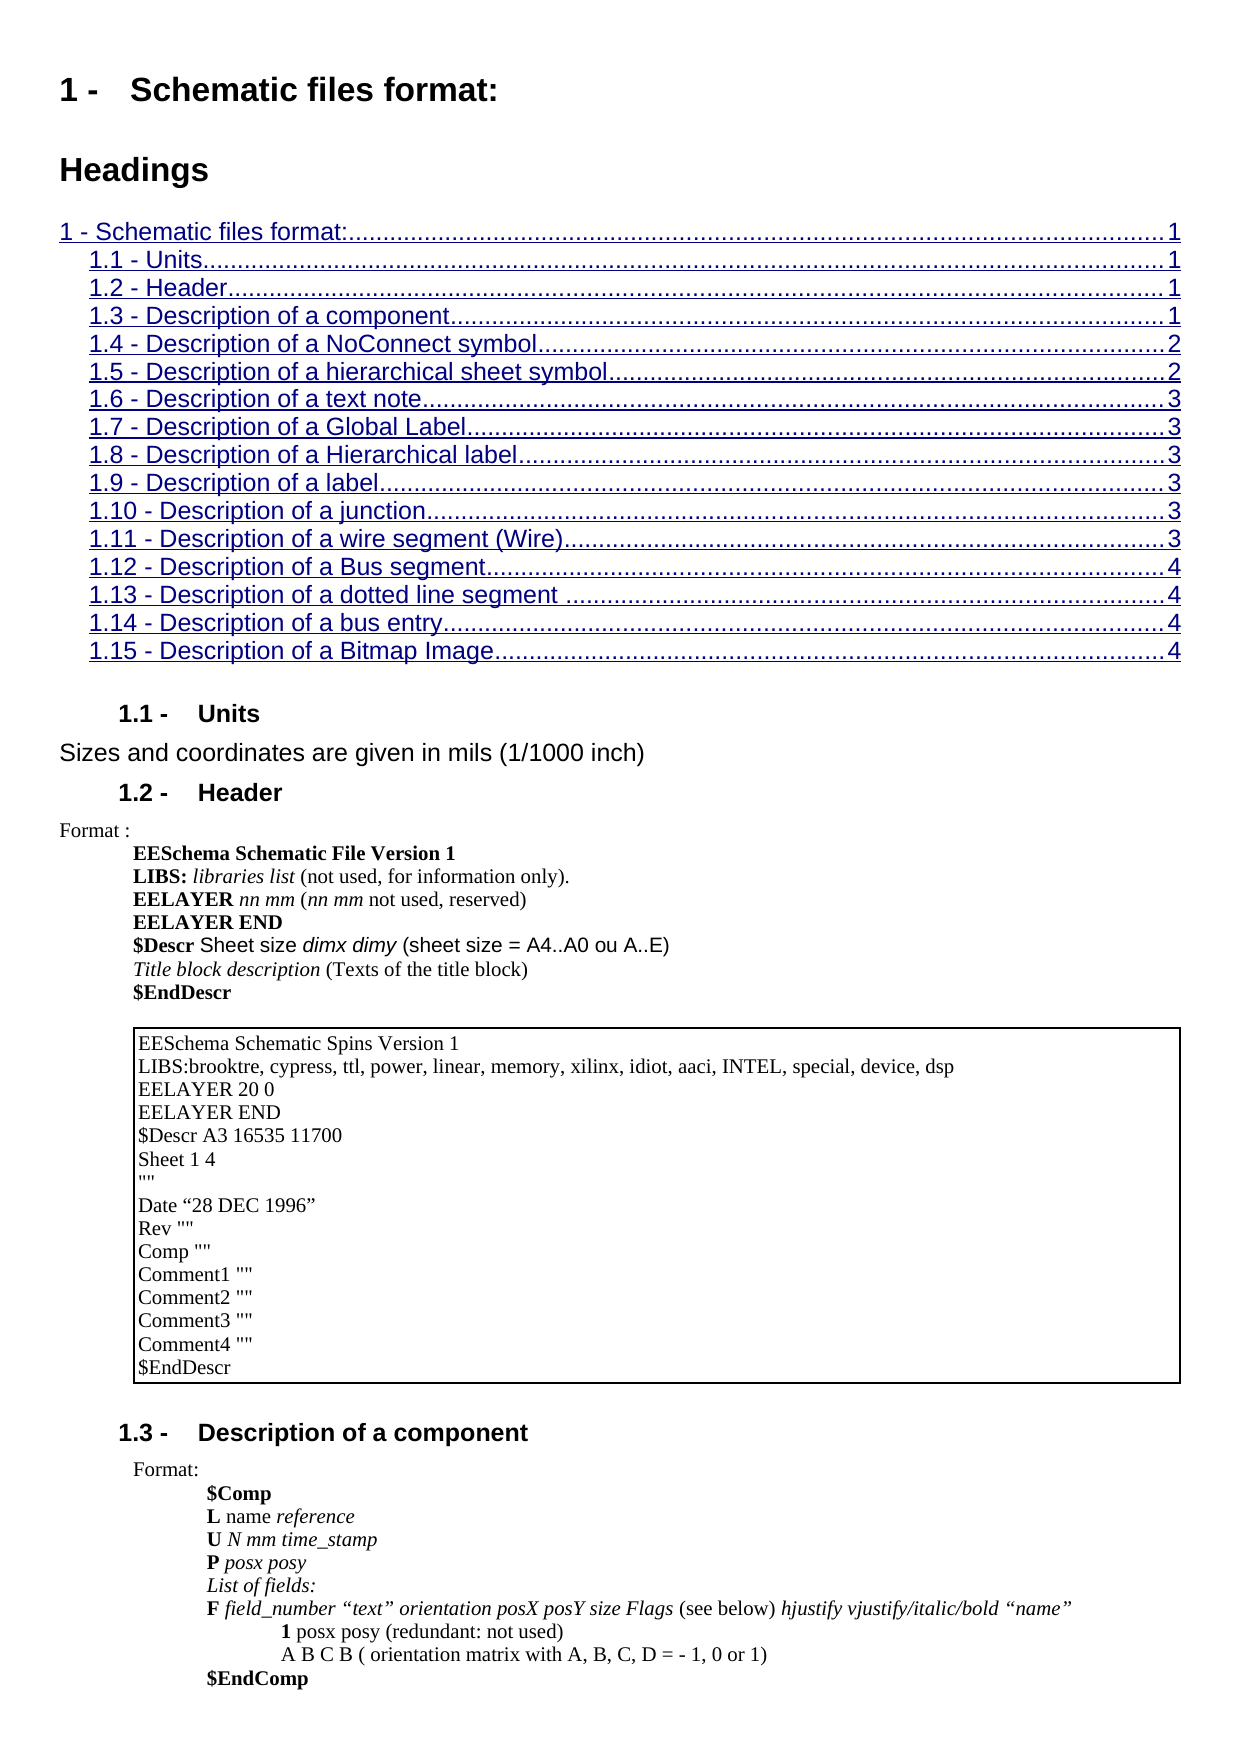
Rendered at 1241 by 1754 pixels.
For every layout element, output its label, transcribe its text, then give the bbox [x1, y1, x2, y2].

text Comment3 "" [135, 1304, 1179, 1327]
text 1.3 - Description of a component 1 [88, 302, 1181, 326]
text $EndComp [207, 1666, 1181, 1689]
text "" [135, 1166, 1179, 1189]
text 1.1 - Units 1 [88, 246, 1181, 270]
subtitle Header [118, 779, 1181, 807]
text Comment1 "" [135, 1258, 1179, 1281]
text EESchema Schematic Spins Version 1 [135, 1029, 1179, 1050]
text Comment4 "" [135, 1327, 1179, 1351]
text $Descr A3 16535 11700 [135, 1119, 1179, 1142]
text Title block description (Texts of the title block) [133, 957, 1181, 981]
text 1.6 - Description of a text note 3 [88, 385, 1181, 409]
text $EndDescr [133, 981, 1181, 1004]
text 1.12 - Description of a Bus segment 4 [88, 553, 1181, 577]
text Date “28 DEC 1996” [135, 1189, 1179, 1212]
text 1 - Schematic files format: 1 [59, 218, 1181, 242]
subtitle Units [118, 699, 1181, 727]
text 1.2 - Header 1 [88, 274, 1181, 298]
text 1 posx posy (redundant: not used) [281, 1620, 1181, 1643]
text EELAYER END [133, 911, 1181, 934]
text 1.10 - Description of a junction 3 [88, 497, 1181, 521]
text Comp "" [135, 1235, 1179, 1258]
text List of fields: [207, 1574, 1181, 1597]
text $EndDescr [135, 1351, 1179, 1382]
text Comment2 "" [135, 1281, 1179, 1304]
subtitle Description of a component [118, 1419, 1181, 1447]
text LIBS:brooktre, cypress, ttl, power, linear, memory, xilinx, idiot, aaci, INTEL, special, device, dsp [135, 1050, 1179, 1073]
text 1.7 - Description of a Global Label 3 [88, 413, 1181, 437]
text 1.4 - Description of a NoConnect symbol 2 [88, 329, 1181, 354]
subtitle Schematic files format: [59, 71, 1181, 108]
text Sizes and coordinates are given in mils (1/1000 inch) [59, 739, 1181, 767]
text Sheet 1 4 [135, 1142, 1179, 1166]
text 1.15 - Description of a Bitmap Image 4 [88, 637, 1181, 661]
text 1.9 - Description of a label 3 [88, 469, 1181, 493]
text A B C B ( orientation matrix with A, B, C, D = - 1, 0 or 1) [281, 1643, 1181, 1666]
text $Comp [207, 1481, 1181, 1504]
text 1.11 - Description of a wire segment (Wire) 3 [88, 525, 1181, 549]
text EELAYER nn mm (nn mm not used, reserved) [133, 888, 1181, 911]
text EELAYER END [135, 1096, 1179, 1119]
text Rev "" [135, 1212, 1179, 1235]
text U N mm time_stamp [207, 1528, 1181, 1551]
text P posx posy [207, 1551, 1181, 1574]
text $Descr Sheet size dimx dimy (sheet size = A4..A0 ou A..E) [133, 934, 1181, 957]
text LIBS: libraries list (not used, for information only). [133, 865, 1181, 888]
text F field_number “text” orientation posX posY size Flags (see below) hjustify vjustify/italic/bold “name” [207, 1597, 1181, 1620]
text EESchema Schematic File Version 1 [133, 842, 1181, 865]
text EELAYER 20 0 [135, 1073, 1179, 1096]
text 1.14 - Description of a bus entry 4 [88, 609, 1181, 633]
text L name reference [207, 1504, 1181, 1528]
text Format : [59, 818, 1181, 842]
text Format: [133, 1458, 1181, 1481]
text 1.13 - Description of a dotted line segment 4 [88, 581, 1181, 605]
text 1.5 - Description of a hierarchical sheet symbol 2 [88, 357, 1181, 381]
subtitle Headings [59, 151, 1181, 188]
text 1.8 - Description of a Hierarchical label 3 [88, 441, 1181, 465]
